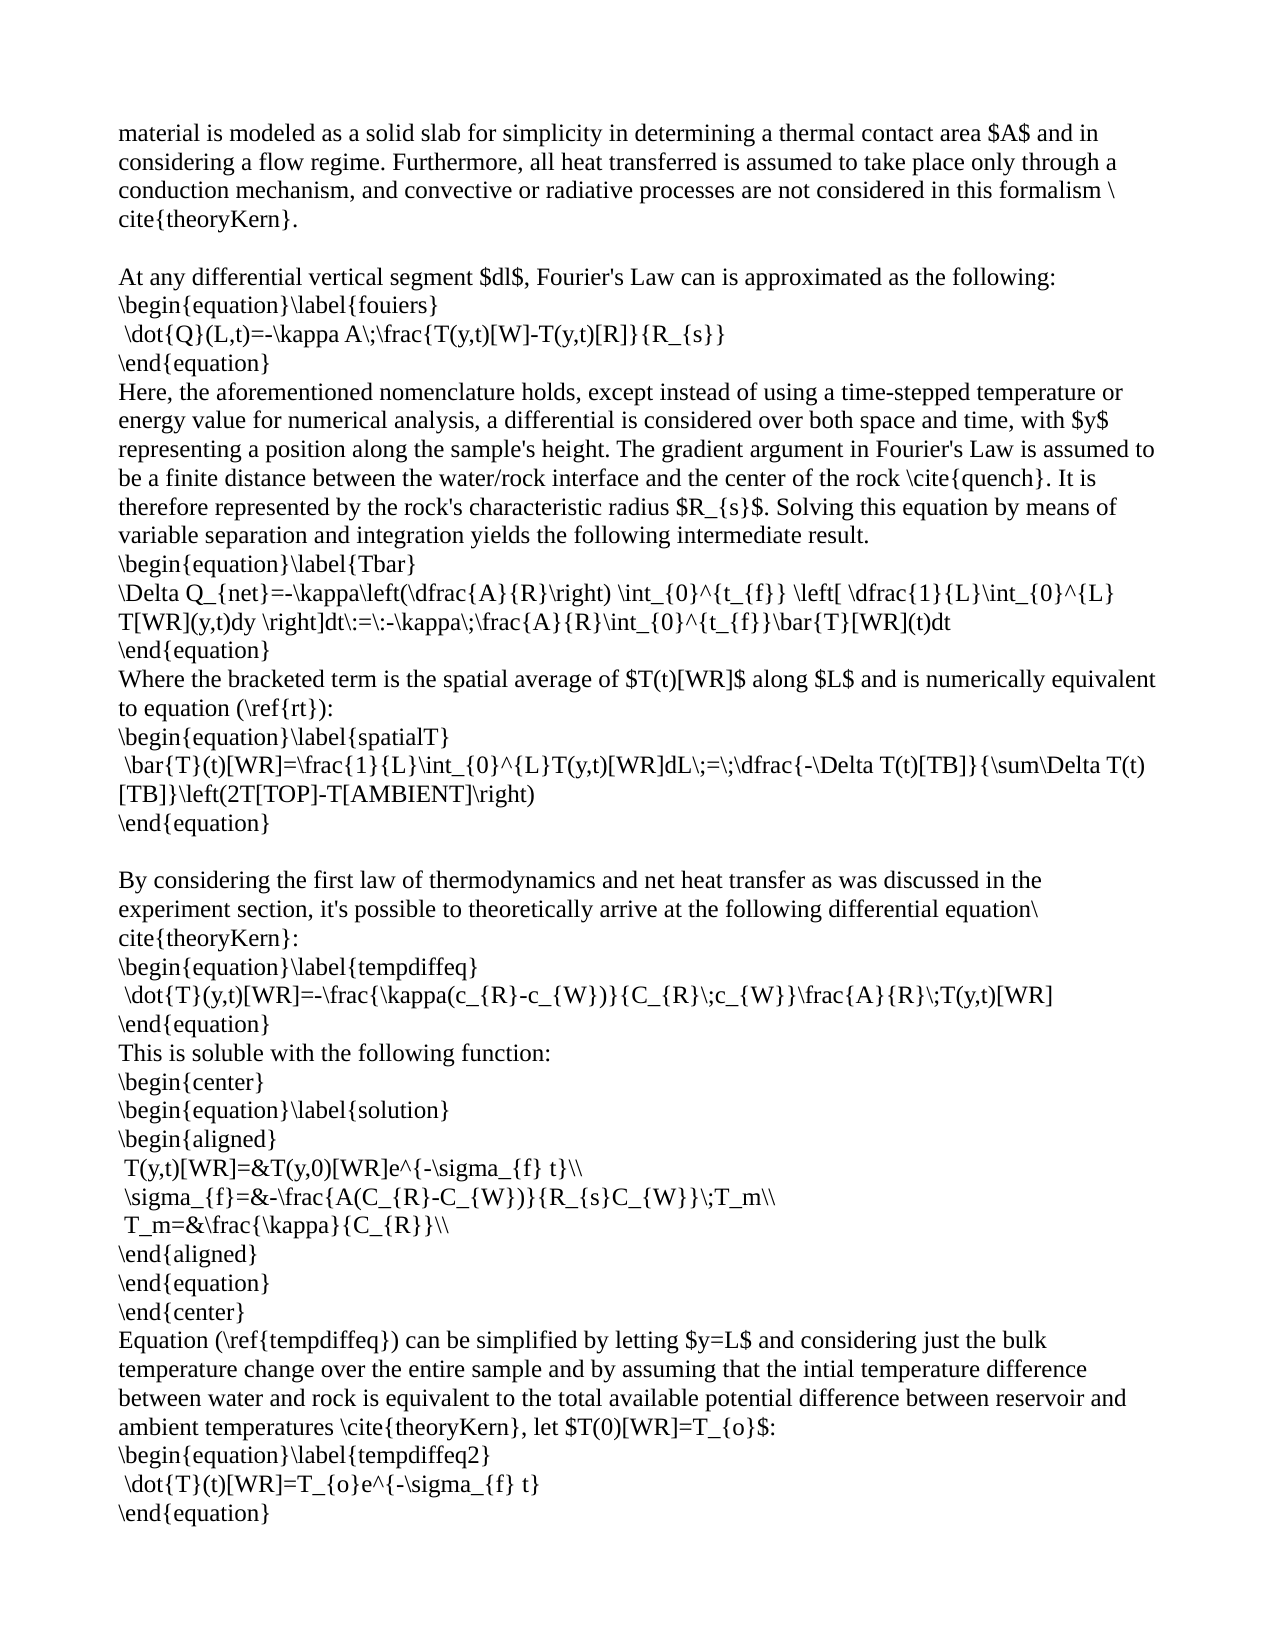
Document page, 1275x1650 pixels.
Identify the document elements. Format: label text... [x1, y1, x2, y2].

text This is soluble with the following function: [118, 1038, 1157, 1067]
text Where the bracketed term is the spatial average of $T(t)[WR]$ along $L$ and is numerically equivalent to equation (\ref{rt}): [118, 664, 1157, 722]
text Here, the aforementioned nomenclature holds, except instead of using a time-stepped temperature or energy value for numerical analysis, a differential is considered over both space and time, with $y$ representing a position along the sample's height. The gradient argument in Fourier's Law is assumed to be a finite distance between the water/rock interface and the center of the rock \cite{quench}. It is therefore represented by the rock's characteristic radius $R_{s}$. Solving this equation by means of variable separation and integration yields the following intermediate result. [118, 377, 1157, 549]
text T_m=&\frac{\kappa}{C_{R}}\\ [118, 1211, 1157, 1239]
text \end{equation} [118, 1498, 1157, 1527]
text \begin{equation}\label{Tbar} [118, 549, 1157, 578]
text \begin{center} [118, 1067, 1157, 1096]
text \dot{T}(y,t)[WR]=-\frac{\kappa(c_{R}-c_{W})}{C_{R}\;c_{W}}\frac{A}{R}\;T(y,t)[WR] [118, 981, 1157, 1009]
text \dot{Q}(L,t)=-\kappa A\;\frac{T(y,t)[W]-T(y,t)[R]}{R_{s}} [118, 319, 1157, 348]
text material is modeled as a solid slab for simplicity in determining a thermal contact area $A$ and in considering a flow regime. Furthermore, all heat transferred is assumed to take place only through a conduction mechanism, and convective or radiative processes are not considered in this formalism \cite{theoryKern}. [118, 118, 1157, 233]
text \bar{T}(t)[WR]=\frac{1}{L}\int_{0}^{L}T(y,t)[WR]dL\;=\;\dfrac{-\Delta T(t)[TB]}{\sum\Delta T(t)[TB]}\left(2T[TOP]-T[AMBIENT]\right) [118, 751, 1157, 808]
text \end{equation} [118, 808, 1157, 837]
text \begin{equation}\label{tempdiffeq2} [118, 1441, 1157, 1469]
text \end{aligned} [118, 1239, 1157, 1268]
text \end{equation} [118, 1009, 1157, 1038]
text T(y,t)[WR]=&T(y,0)[WR]e^{-\sigma_{f} t}\\ [118, 1153, 1157, 1182]
text \begin{equation}\label{solution} [118, 1096, 1157, 1124]
text \begin{aligned} [118, 1124, 1157, 1153]
text \end{equation} [118, 636, 1157, 664]
text \Delta Q_{net}=-\kappa\left(\dfrac{A}{R}\right) \int_{0}^{t_{f}} \left[ \dfrac{1}{L}\int_{0}^{L} T[WR](y,t)dy \right]dt\:=\:-\kappa\;\frac{A}{R}\int_{0}^{t_{f}}\bar{T}[WR](t)dt [118, 578, 1157, 636]
text \begin{equation}\label{spatialT} [118, 722, 1157, 751]
text \dot{T}(t)[WR]=T_{o}e^{-\sigma_{f} t} [118, 1469, 1157, 1498]
text \end{equation} [118, 348, 1157, 377]
text \end{center} [118, 1297, 1157, 1326]
text \begin{equation}\label{fouiers} [118, 291, 1157, 319]
text \end{equation} [118, 1268, 1157, 1297]
text \sigma_{f}=&-\frac{A(C_{R}-C_{W})}{R_{s}C_{W}}\;T_m\\ [118, 1182, 1157, 1211]
text At any differential vertical segment $dl$, Fourier's Law can is approximated as the following: [118, 262, 1157, 291]
text \begin{equation}\label{tempdiffeq} [118, 952, 1157, 981]
text Equation (\ref{tempdiffeq}) can be simplified by letting $y=L$ and considering just the bulk temperature change over the entire sample and by assuming that the intial temperature difference between water and rock is equivalent to the total available potential difference between reservoir and ambient temperatures \cite{theoryKern}, let $T(0)[WR]=T_{o}$: [118, 1326, 1157, 1441]
text By considering the first law of thermodynamics and net heat transfer as was discussed in the experiment section, it's possible to theoretically arrive at the following differential equation\cite{theoryKern}: [118, 866, 1157, 952]
